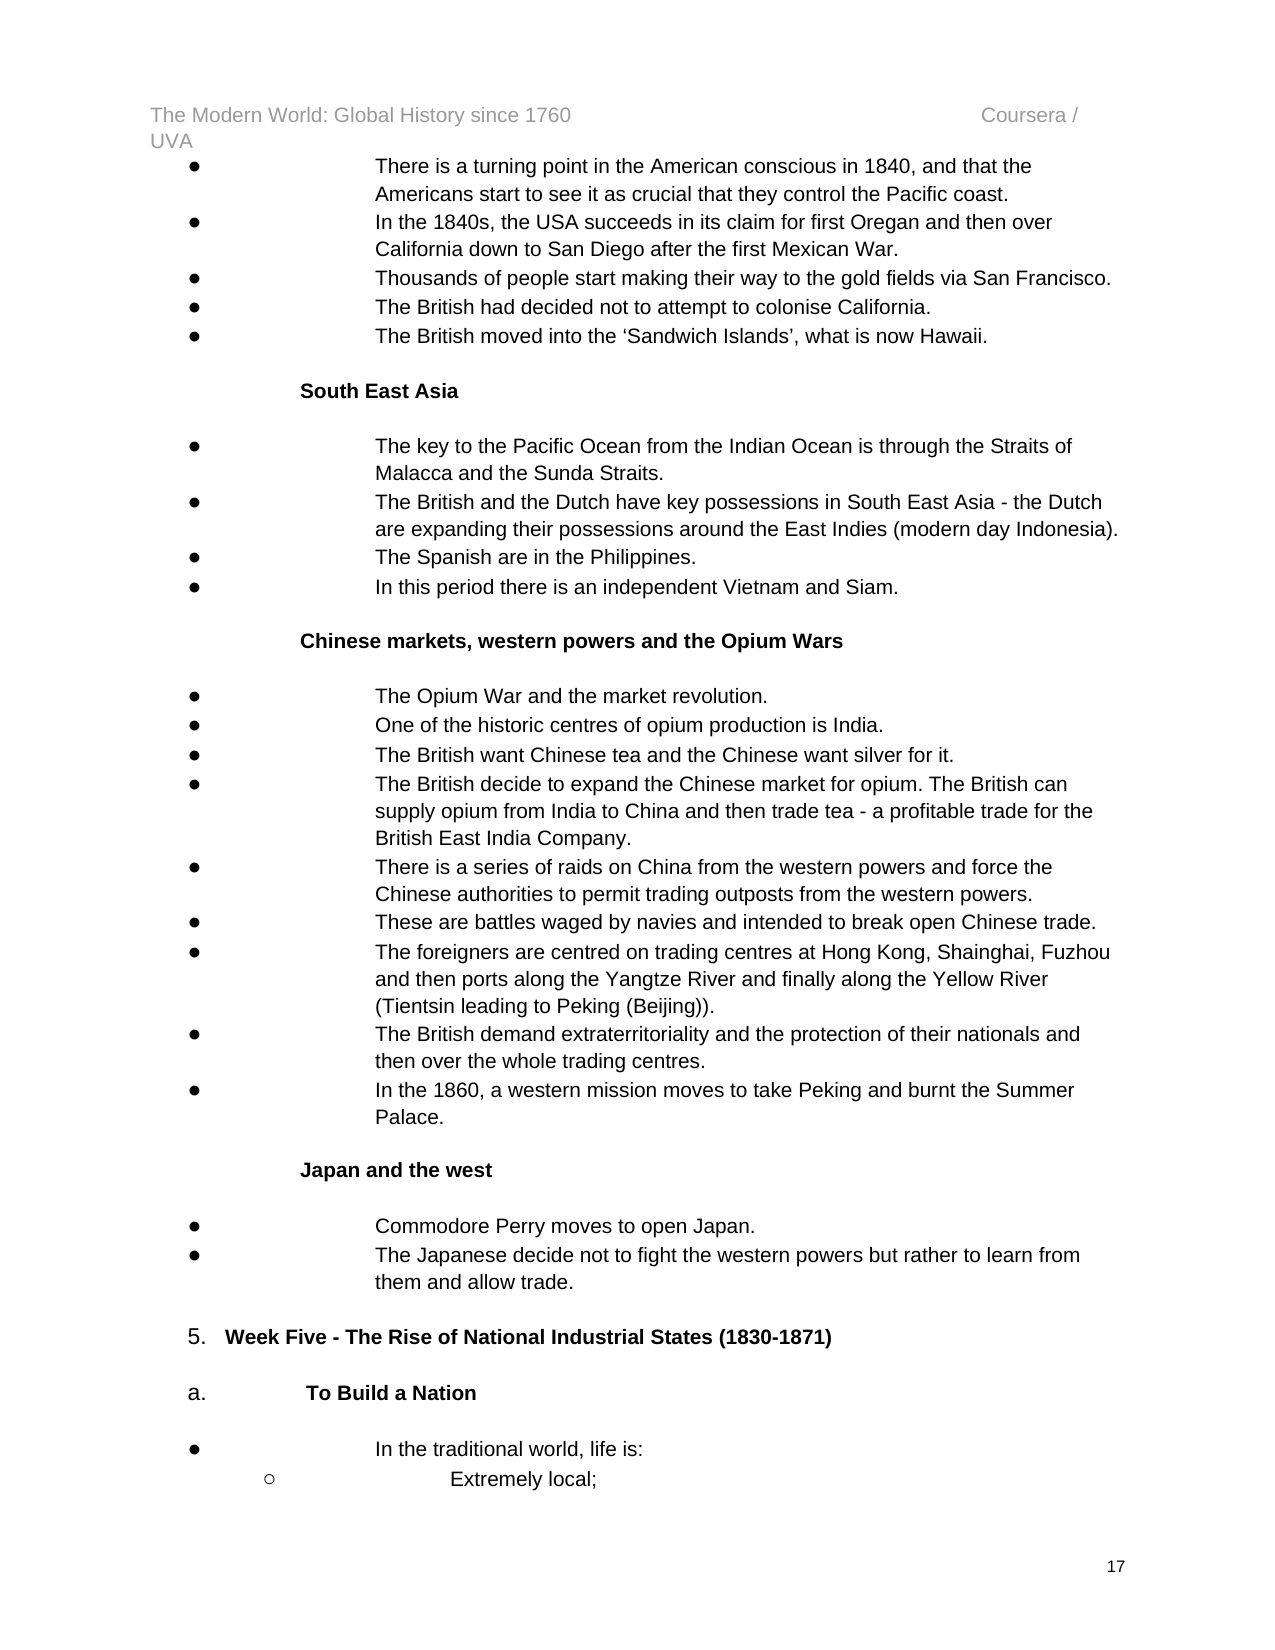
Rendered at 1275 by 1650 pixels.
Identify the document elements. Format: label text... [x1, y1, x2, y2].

list In this period there is an independent Vietnam and Siam. [187, 573, 1125, 599]
list The Spanish are in the Philippines. [187, 544, 1125, 570]
list In the 1840s, the USA succeeds in its claim for first Oregan and then over California down to San Diego after the first Mexican War. [187, 209, 1125, 261]
list Week Five - The Rise of National Industrial States (1830-1871) [187, 1324, 1125, 1350]
list The British had decided not to attempt to colonise California. [187, 294, 1125, 319]
list The British and the Dutch have key possessions in South East Asia - the Dutch are expanding their possessions around the East Indies (modern day Indonesia). [187, 488, 1125, 541]
list The key to the Pacific Ocean from the Indian Ocean is through the Straits of Malacca and the Sunda Straits. [187, 433, 1125, 485]
list The foreigners are centred on trading centres at Hong Kong, Shainghai, Fuzhou and then ports along the Yangtze River and finally along the Yellow River (Tientsin leading to Peking (Beijing)). [187, 938, 1125, 1017]
list The British want Chinese tea and the Chinese want silver for it. [187, 742, 1125, 767]
list There is a turning point in the American conscious in 1840, and that the Americans start to see it as crucial that they control the Pacific coast. [187, 153, 1125, 205]
list In the traditional world, life is: [187, 1436, 1125, 1462]
list One of the historic centres of opium production is India. [187, 712, 1125, 738]
text South East Asia [150, 379, 1125, 402]
list Thousands of people start making their way to the gold fields via San Francisco. [187, 264, 1125, 290]
list The Opium War and the market revolution. [187, 683, 1125, 708]
text Japan and the west [150, 1159, 1125, 1182]
list To Build a Nation [187, 1380, 1125, 1406]
list The Japanese decide not to fight the western powers but rather to learn from them and allow trade. [187, 1242, 1125, 1294]
list The British moved into the ‘Sandwich Islands’, what is now Hawaii. [187, 323, 1125, 349]
list There is a series of raids on China from the western powers and force the Chinese authorities to permit trading outposts from the western powers. [187, 853, 1125, 906]
text Chinese markets, western powers and the Opium Wars [150, 629, 1125, 653]
list Extremely local; [262, 1466, 1125, 1491]
list In the 1860, a western mission moves to take Peking and burnt the Summer Palace. [187, 1077, 1125, 1129]
list The British decide to expand the Chinese market for opium. The British can supply opium from India to China and then trade tea - a profitable trade for the British East India Company. [187, 771, 1125, 850]
list Commodore Perry moves to open Japan. [187, 1212, 1125, 1238]
list The British demand extraterritoriality and the protection of their nationals and then over the whole trading centres. [187, 1021, 1125, 1073]
list These are battles waged by navies and intended to break open Chinese trade. [187, 909, 1125, 935]
